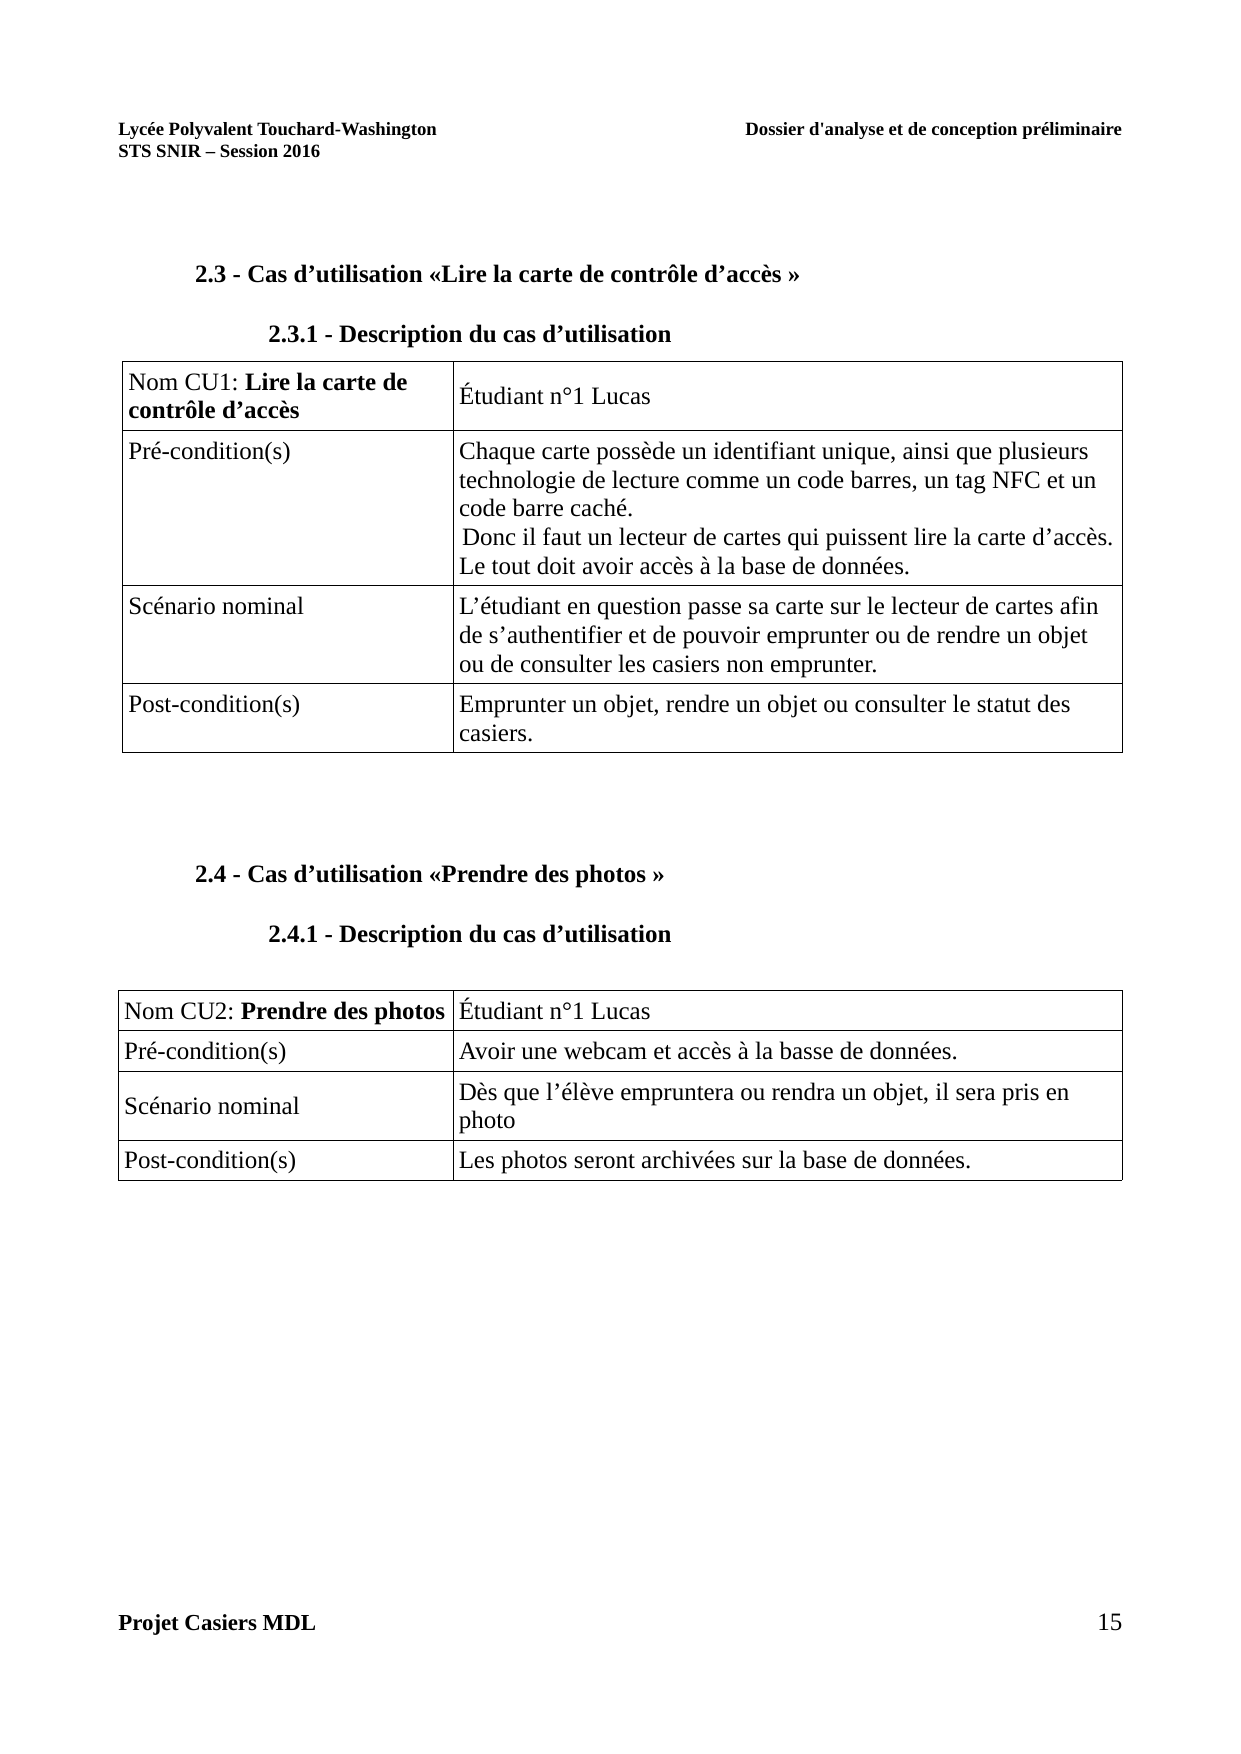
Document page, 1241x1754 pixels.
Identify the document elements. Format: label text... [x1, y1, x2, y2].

table_cell Post-condition(s) [123, 684, 453, 752]
subtitle 2.4.1 - Description du cas d’utilisation [118, 915, 1122, 949]
table_header Étudiant n°1 Lucas [454, 991, 1122, 1030]
table_cell Scénario nominal [123, 586, 453, 683]
table_cell Scénario nominal [119, 1072, 453, 1140]
table_cell L’étudiant en question passe sa carte sur le lecteur de cartes afin de s’authentifier et de pouvoir emprunter ou de rendre un objet ou de consulter les casiers non emprunter. [454, 586, 1122, 683]
table_header Étudiant n°1 Lucas [454, 362, 1122, 430]
table_header Nom CU1: Lire la carte de contrôle d’accès [123, 362, 453, 430]
table_cell Pré-condition(s) [119, 1031, 453, 1071]
subtitle 2.3 - Cas d’utilisation «Lire la carte de contrôle d’accès » [195, 259, 1122, 288]
table_cell Les photos seront archivées sur la base de données. [454, 1141, 1122, 1180]
table_cell Avoir une webcam et accès à la basse de données. [454, 1031, 1122, 1071]
table_cell Post-condition(s) [119, 1141, 453, 1180]
table_header Nom CU2: Prendre des photos [119, 991, 453, 1030]
table_cell Chaque carte possède un identifiant unique, ainsi que plusieurs technologie de lecture comme un code barres, un tag NFC et un code barre caché. Donc il faut un lecteur de cartes qui puissent lire la carte d’accès. Le tout doit avoir accès à la base de données. [454, 431, 1122, 585]
subtitle 2.4 - Cas d’utilisation «Prendre des photos » [195, 859, 1122, 888]
table_cell Dès que l’élève empruntera ou rendra un objet, il sera pris en photo [454, 1072, 1122, 1140]
subtitle 2.3.1 - Description du cas d’utilisation [118, 315, 1122, 348]
table_cell Pré-condition(s) [123, 431, 453, 585]
table_cell Emprunter un objet, rendre un objet ou consulter le statut des casiers. [454, 684, 1122, 752]
